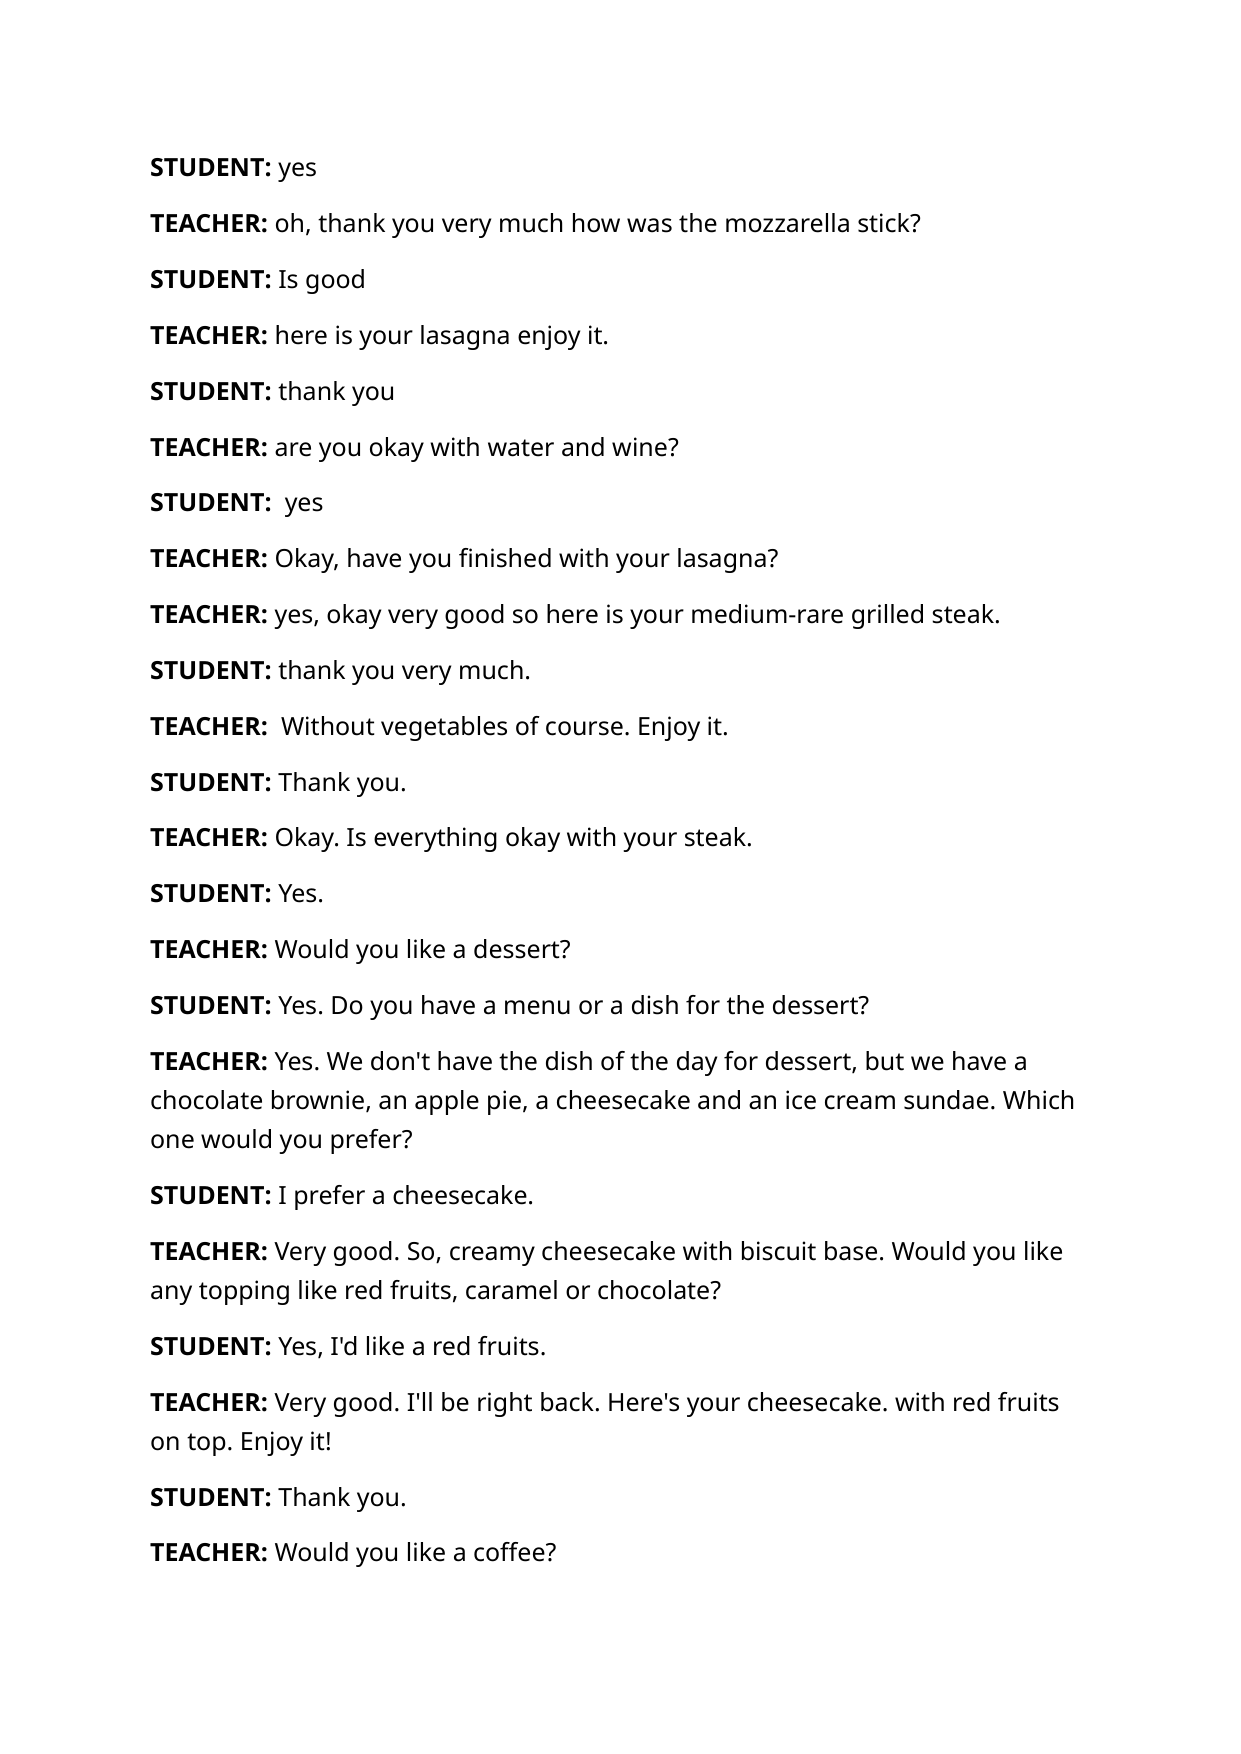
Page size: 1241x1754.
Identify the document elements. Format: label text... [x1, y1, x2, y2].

text TEACHER: Very good. So, creamy cheesecake with biscuit base. Would you like any topping like red fruits, caramel or chocolate? [150, 1233, 1090, 1307]
text STUDENT: thank you [150, 373, 1090, 407]
text STUDENT: Yes. Do you have a menu or a dish for the dessert? [150, 987, 1090, 1022]
text STUDENT: yes [150, 485, 1090, 519]
text STUDENT: I prefer a cheesecake. [150, 1177, 1090, 1212]
text STUDENT: Thank you. [150, 764, 1090, 798]
text STUDENT: Yes, I'd like a red fruits. [150, 1328, 1090, 1362]
text STUDENT: thank you very much. [150, 652, 1090, 687]
text TEACHER: Yes. We don't have the dish of the day for dessert, but we have a chocolate brownie, an apple pie, a cheesecake and an ice cream sundae. Which one would you prefer? [150, 1043, 1090, 1156]
text STUDENT: yes [150, 150, 1090, 184]
text STUDENT: Is good [150, 262, 1090, 296]
text TEACHER: Okay, have you finished with your lasagna? [150, 541, 1090, 575]
text TEACHER: oh, thank you very much how was the mozzarella stick? [150, 206, 1090, 240]
text TEACHER: Would you like a coffee? [150, 1535, 1090, 1569]
text TEACHER: Would you like a dessert? [150, 932, 1090, 966]
text TEACHER: Very good. I'll be right back. Here's your cheesecake. with red fruits on top. Enjoy it! [150, 1384, 1090, 1457]
text TEACHER: here is your lasagna enjoy it. [150, 317, 1090, 352]
text TEACHER: Without vegetables of course. Enjoy it. [150, 708, 1090, 742]
text STUDENT: Thank you. [150, 1479, 1090, 1513]
text TEACHER: yes, okay very good so here is your medium-rare grilled steak. [150, 597, 1090, 631]
text TEACHER: are you okay with water and wine? [150, 429, 1090, 463]
text STUDENT: Yes. [150, 876, 1090, 910]
text TEACHER: Okay. Is everything okay with your steak. [150, 820, 1090, 854]
